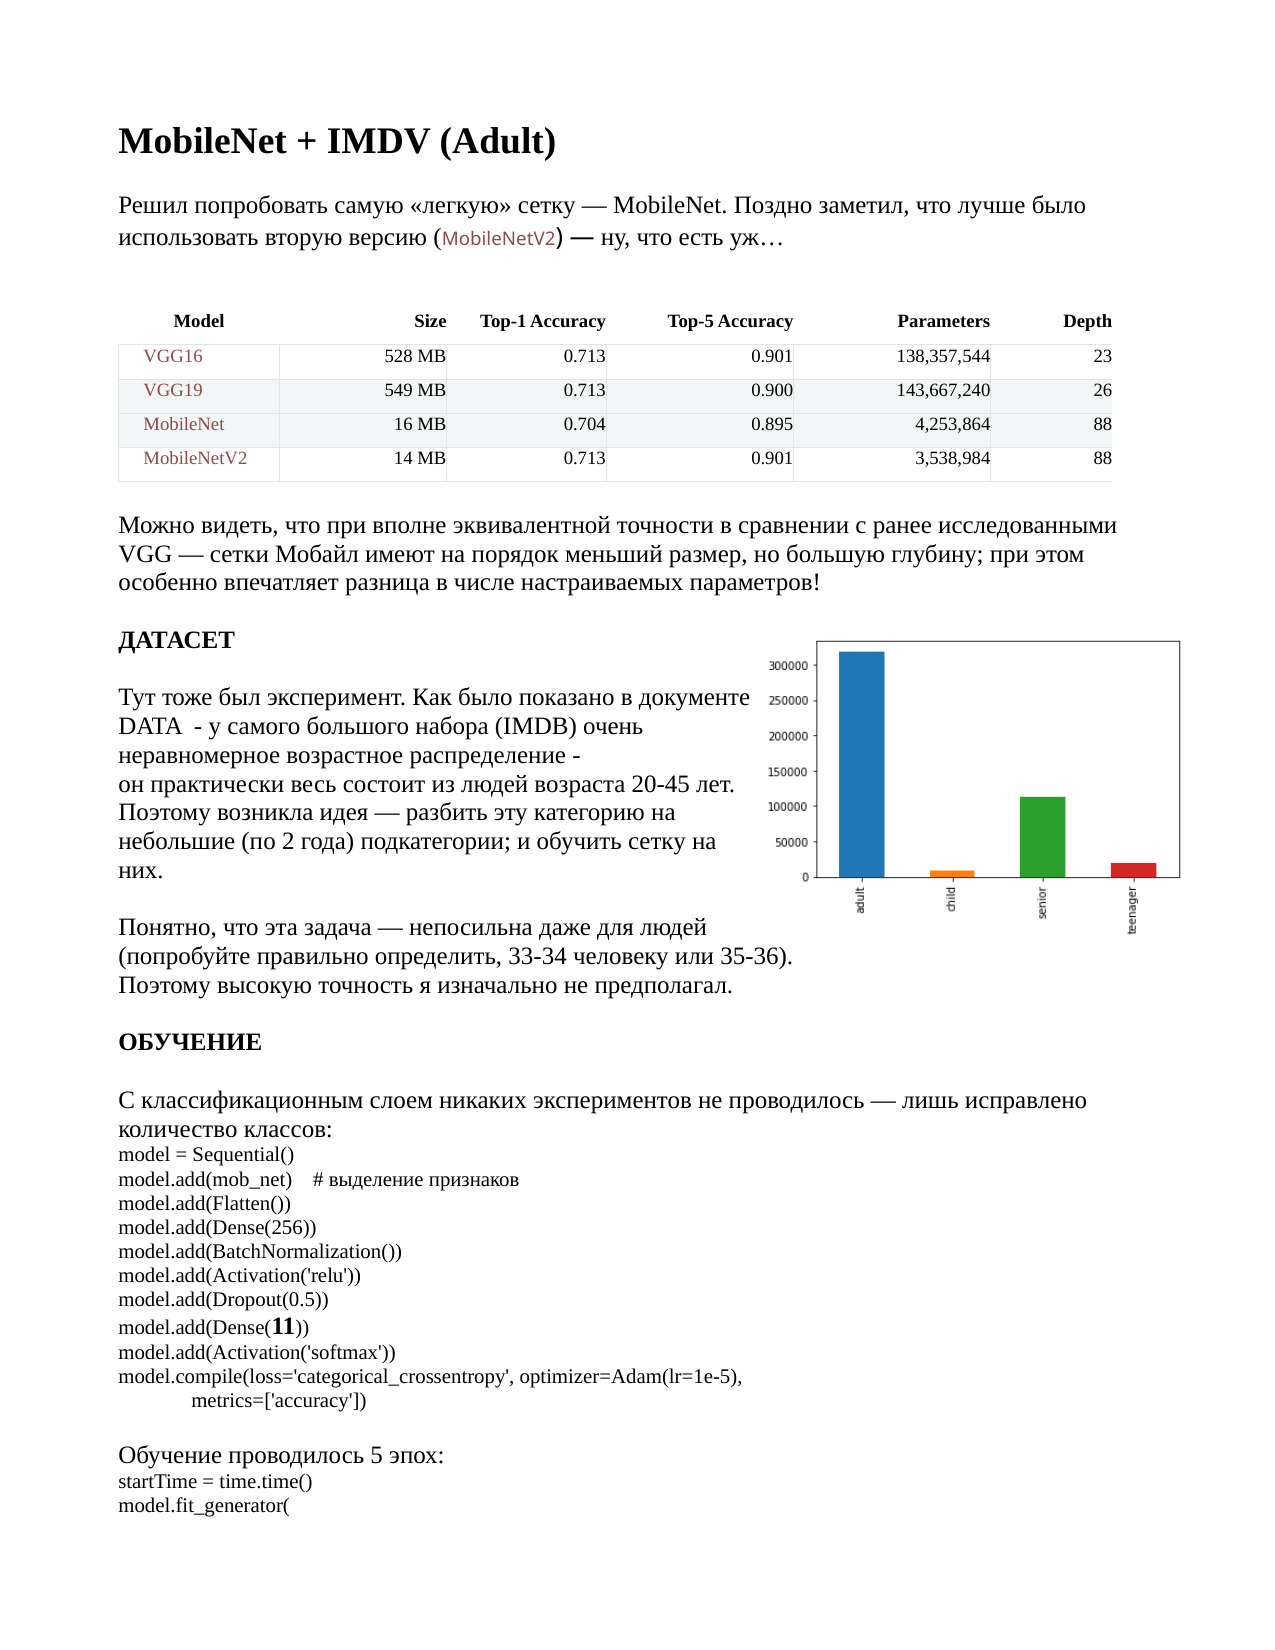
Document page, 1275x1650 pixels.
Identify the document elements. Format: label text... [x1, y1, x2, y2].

text model.add(BatchNormalization()) [118, 1239, 1157, 1263]
table_cell 0.895 [607, 414, 793, 447]
text model.add(Activation('relu')) [118, 1263, 1157, 1287]
table_cell 23 [991, 345, 1112, 378]
text startTime = time.time() [118, 1469, 1157, 1493]
table_cell VGG19 [119, 380, 279, 413]
text model.add(Activation('softmax')) [118, 1339, 1157, 1364]
table_cell 0.704 [447, 414, 606, 447]
table_header Parameters [793, 310, 990, 344]
table_header Size [280, 310, 446, 344]
table_cell 0.901 [607, 448, 793, 481]
text Обучение проводилось 5 эпох: [118, 1441, 1157, 1469]
text Поэтому возникла идея — разбить эту категорию на небольшие (по 2 года) подкатегории; и обучить сетку на них. [118, 797, 760, 884]
table_cell 0.713 [447, 380, 606, 413]
table_header Top-1 Accuracy [446, 310, 606, 344]
text model.compile(loss='categorical_crossentropy', optimizer=Adam(lr=1e-5), [118, 1364, 1157, 1388]
text MobileNet + IMDV (Adult) [118, 118, 1157, 161]
table_cell VGG16 [119, 345, 279, 378]
table_cell 0.713 [447, 448, 606, 481]
text С классификационным слоем никаких экспериментов не проводилось — лишь исправлено количество классов: [118, 1085, 1157, 1142]
text model = Sequential() [118, 1142, 1157, 1166]
text model.fit_generator( [118, 1493, 1157, 1517]
text ДАТАСЕТ [118, 625, 1157, 654]
table_cell 4,253,864 [794, 414, 990, 447]
table_header Top-5 Accuracy [606, 310, 793, 344]
table_cell 0.901 [607, 345, 793, 378]
text Тут тоже был эксперимент. Как было показано в документе DATA - у самого большого набора (IMDB) очень неравномерное возрастное распределение - [118, 682, 760, 769]
text model.add(Dense(11)) [118, 1311, 1157, 1339]
table_cell 528 MB [280, 345, 446, 378]
picture [760, 630, 1190, 941]
text Поэтому высокую точность я изначально не предполагал. [118, 970, 1157, 999]
table_cell 0.900 [607, 380, 793, 413]
table_cell 549 MB [280, 380, 446, 413]
table_cell 0.713 [447, 345, 606, 378]
text model.add(Dense(256)) [118, 1214, 1157, 1239]
text Можно видеть, что при вполне эквивалентной точности в сравнении с ранее исследованными VGG — сетки Мобайл имеют на порядок меньший размер, но большую глубину; при этом особенно впечатляет разница в числе настраиваемых параметров! [118, 510, 1157, 596]
text model.add(Dropout(0.5)) [118, 1287, 1157, 1311]
table_cell MobileNetV2 [119, 448, 279, 481]
text ОБУЧЕНИЕ [118, 1027, 1157, 1056]
table_cell 88 [991, 448, 1112, 481]
table_cell 88 [991, 414, 1112, 447]
table_cell 138,357,544 [794, 345, 990, 378]
text он практически весь состоит из людей возраста 20-45 лет. [118, 769, 760, 797]
text model.add(mob_net) # выделение признаков [118, 1166, 1157, 1191]
text model.add(Flatten()) [118, 1191, 1157, 1214]
table_cell 143,667,240 [794, 380, 990, 413]
table_header Model [118, 310, 279, 344]
table_cell MobileNet [119, 414, 279, 447]
text metrics=['accuracy']) [118, 1388, 1157, 1412]
table_cell 16 MB [280, 414, 446, 447]
text Понятно, что эта задача — непосильна даже для людей (попробуйте правильно определить, 33-34 человеку или 35-36). [118, 912, 1157, 970]
table_header Depth [990, 310, 1112, 344]
table_cell 3,538,984 [794, 448, 990, 481]
table_cell 14 MB [280, 448, 446, 481]
text Решил попробовать самую «легкую» сетку — MobileNet. Поздно заметил, что лучше было использовать вторую версию (MobileNetV2) — ну, что есть уж… [118, 190, 1157, 253]
table_cell 26 [991, 380, 1112, 413]
